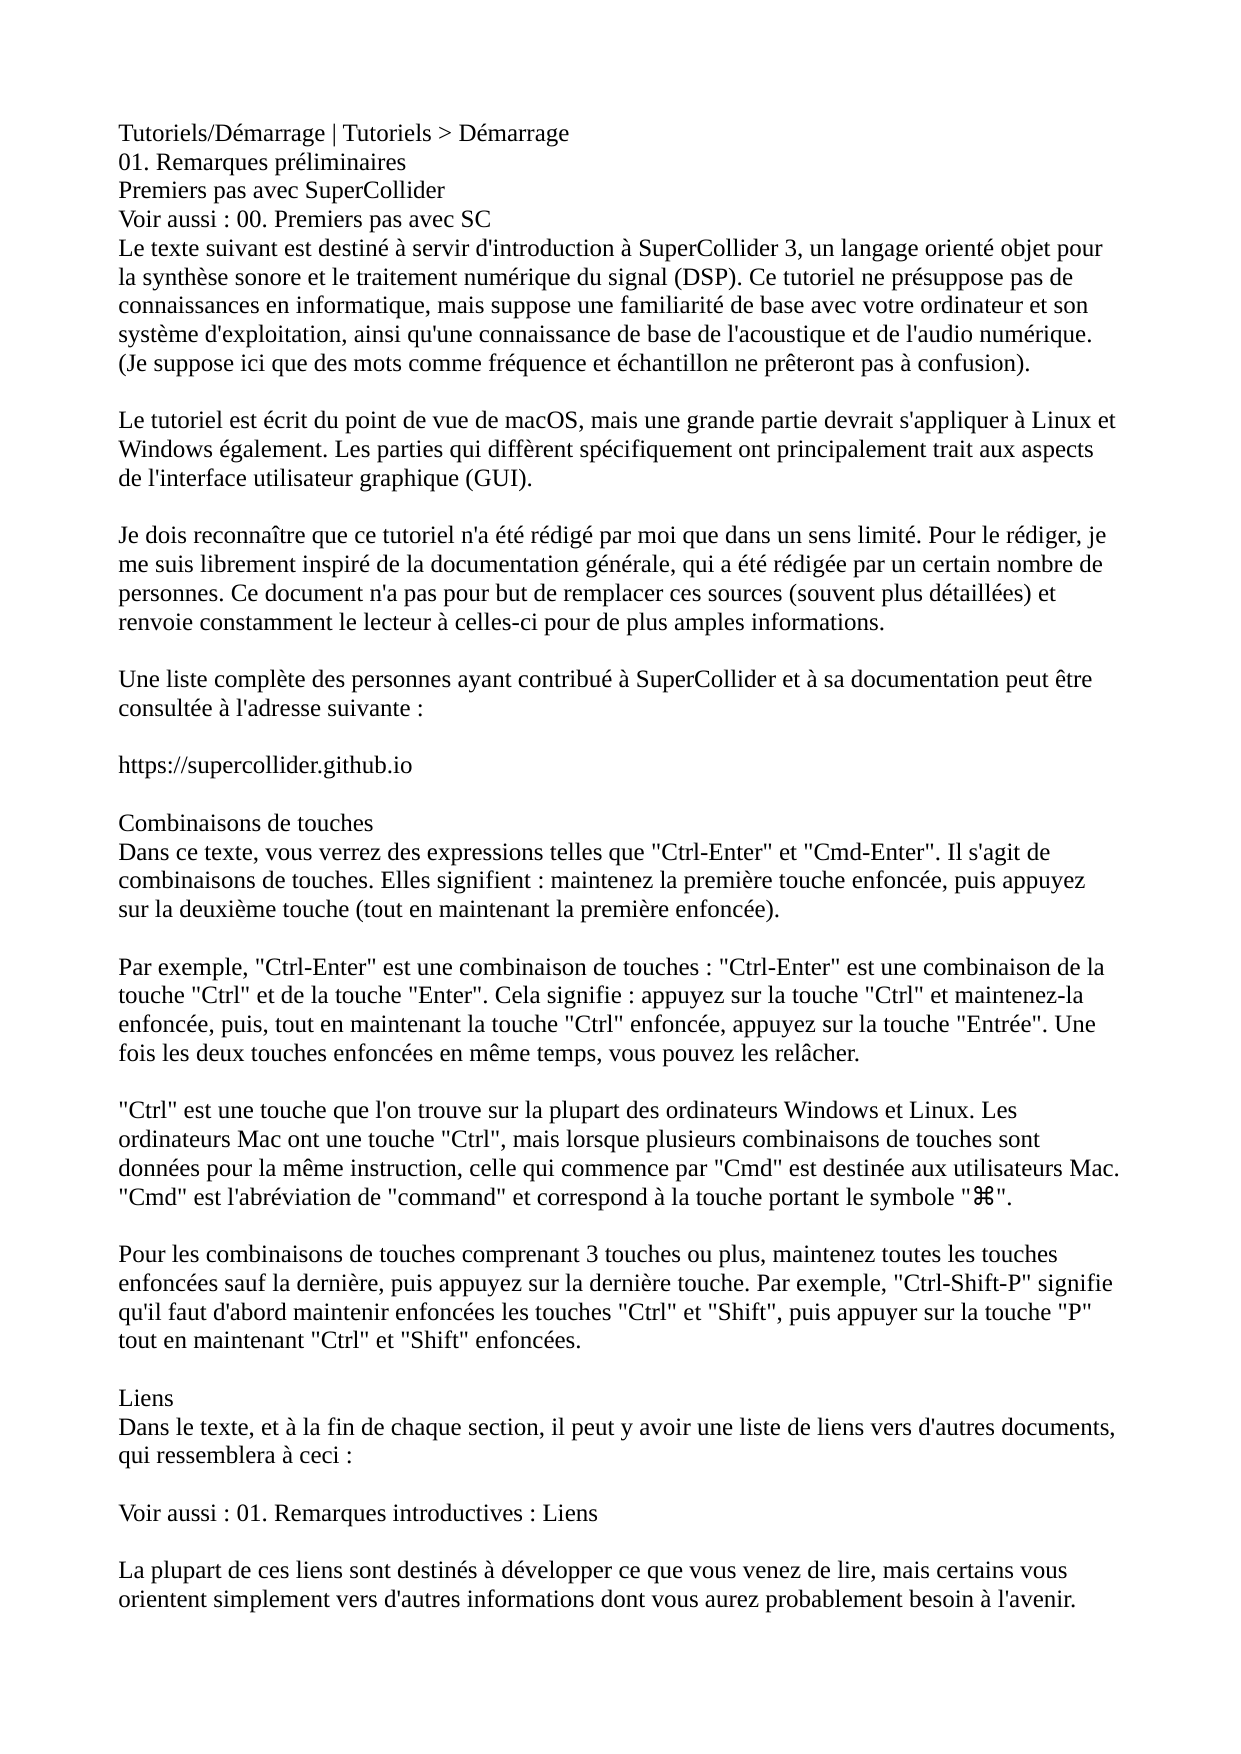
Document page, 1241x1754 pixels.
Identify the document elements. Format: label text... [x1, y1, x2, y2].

text Premiers pas avec SuperCollider [118, 176, 1122, 204]
text Le texte suivant est destiné à servir d'introduction à SuperCollider 3, un langage orienté objet pour la synthèse sonore et le traitement numérique du signal (DSP). Ce tutoriel ne présuppose pas de connaissances en informatique, mais suppose une familiarité de base avec votre ordinateur et son système d'exploitation, ainsi qu'une connaissance de base de l'acoustique et de l'audio numérique. (Je suppose ici que des mots comme fréquence et échantillon ne prêteront pas à confusion). [118, 233, 1122, 377]
text Liens [118, 1383, 1122, 1412]
text Pour les combinaisons de touches comprenant 3 touches ou plus, maintenez toutes les touches enfoncées sauf la dernière, puis appuyez sur la dernière touche. Par exemple, "Ctrl-Shift-P" signifie qu'il faut d'abord maintenir enfoncées les touches "Ctrl" et "Shift", puis appuyer sur la touche "P" tout en maintenant "Ctrl" et "Shift" enfoncées. [118, 1239, 1122, 1354]
text Tutoriels/Démarrage | Tutoriels > Démarrage [118, 118, 1122, 147]
text La plupart de ces liens sont destinés à développer ce que vous venez de lire, mais certains vous orientent simplement vers d'autres informations dont vous aurez probablement besoin à l'avenir. [118, 1556, 1122, 1613]
text Combinaisons de touches [118, 808, 1122, 837]
text Le tutoriel est écrit du point de vue de macOS, mais une grande partie devrait s'appliquer à Linux et Windows également. Les parties qui diffèrent spécifiquement ont principalement trait aux aspects de l'interface utilisateur graphique (GUI). [118, 406, 1122, 492]
text Voir aussi : 00. Premiers pas avec SC [118, 204, 1122, 233]
text Voir aussi : 01. Remarques introductives : Liens [118, 1498, 1122, 1527]
text Dans ce texte, vous verrez des expressions telles que "Ctrl-Enter" et "Cmd-Enter". Il s'agit de combinaisons de touches. Elles signifient : maintenez la première touche enfoncée, puis appuyez sur la deuxième touche (tout en maintenant la première enfoncée). [118, 837, 1122, 923]
text Par exemple, "Ctrl-Enter" est une combinaison de touches : "Ctrl-Enter" est une combinaison de la touche "Ctrl" et de la touche "Enter". Cela signifie : appuyez sur la touche "Ctrl" et maintenez-la enfoncée, puis, tout en maintenant la touche "Ctrl" enfoncée, appuyez sur la touche "Entrée". Une fois les deux touches enfoncées en même temps, vous pouvez les relâcher. [118, 952, 1122, 1067]
text "Ctrl" est une touche que l'on trouve sur la plupart des ordinateurs Windows et Linux. Les ordinateurs Mac ont une touche "Ctrl", mais lorsque plusieurs combinaisons de touches sont données pour la même instruction, celle qui commence par "Cmd" est destinée aux utilisateurs Mac. "Cmd" est l'abréviation de "command" et correspond à la touche portant le symbole "⌘". [118, 1096, 1122, 1211]
text Dans le texte, et à la fin de chaque section, il peut y avoir une liste de liens vers d'autres documents, qui ressemblera à ceci : [118, 1412, 1122, 1469]
text Une liste complète des personnes ayant contribué à SuperCollider et à sa documentation peut être consultée à l'adresse suivante : [118, 664, 1122, 722]
text Je dois reconnaître que ce tutoriel n'a été rédigé par moi que dans un sens limité. Pour le rédiger, je me suis librement inspiré de la documentation générale, qui a été rédigée par un certain nombre de personnes. Ce document n'a pas pour but de remplacer ces sources (souvent plus détaillées) et renvoie constamment le lecteur à celles-ci pour de plus amples informations. [118, 521, 1122, 636]
text https://supercollider.github.io [118, 751, 1122, 779]
text 01. Remarques préliminaires [118, 147, 1122, 176]
